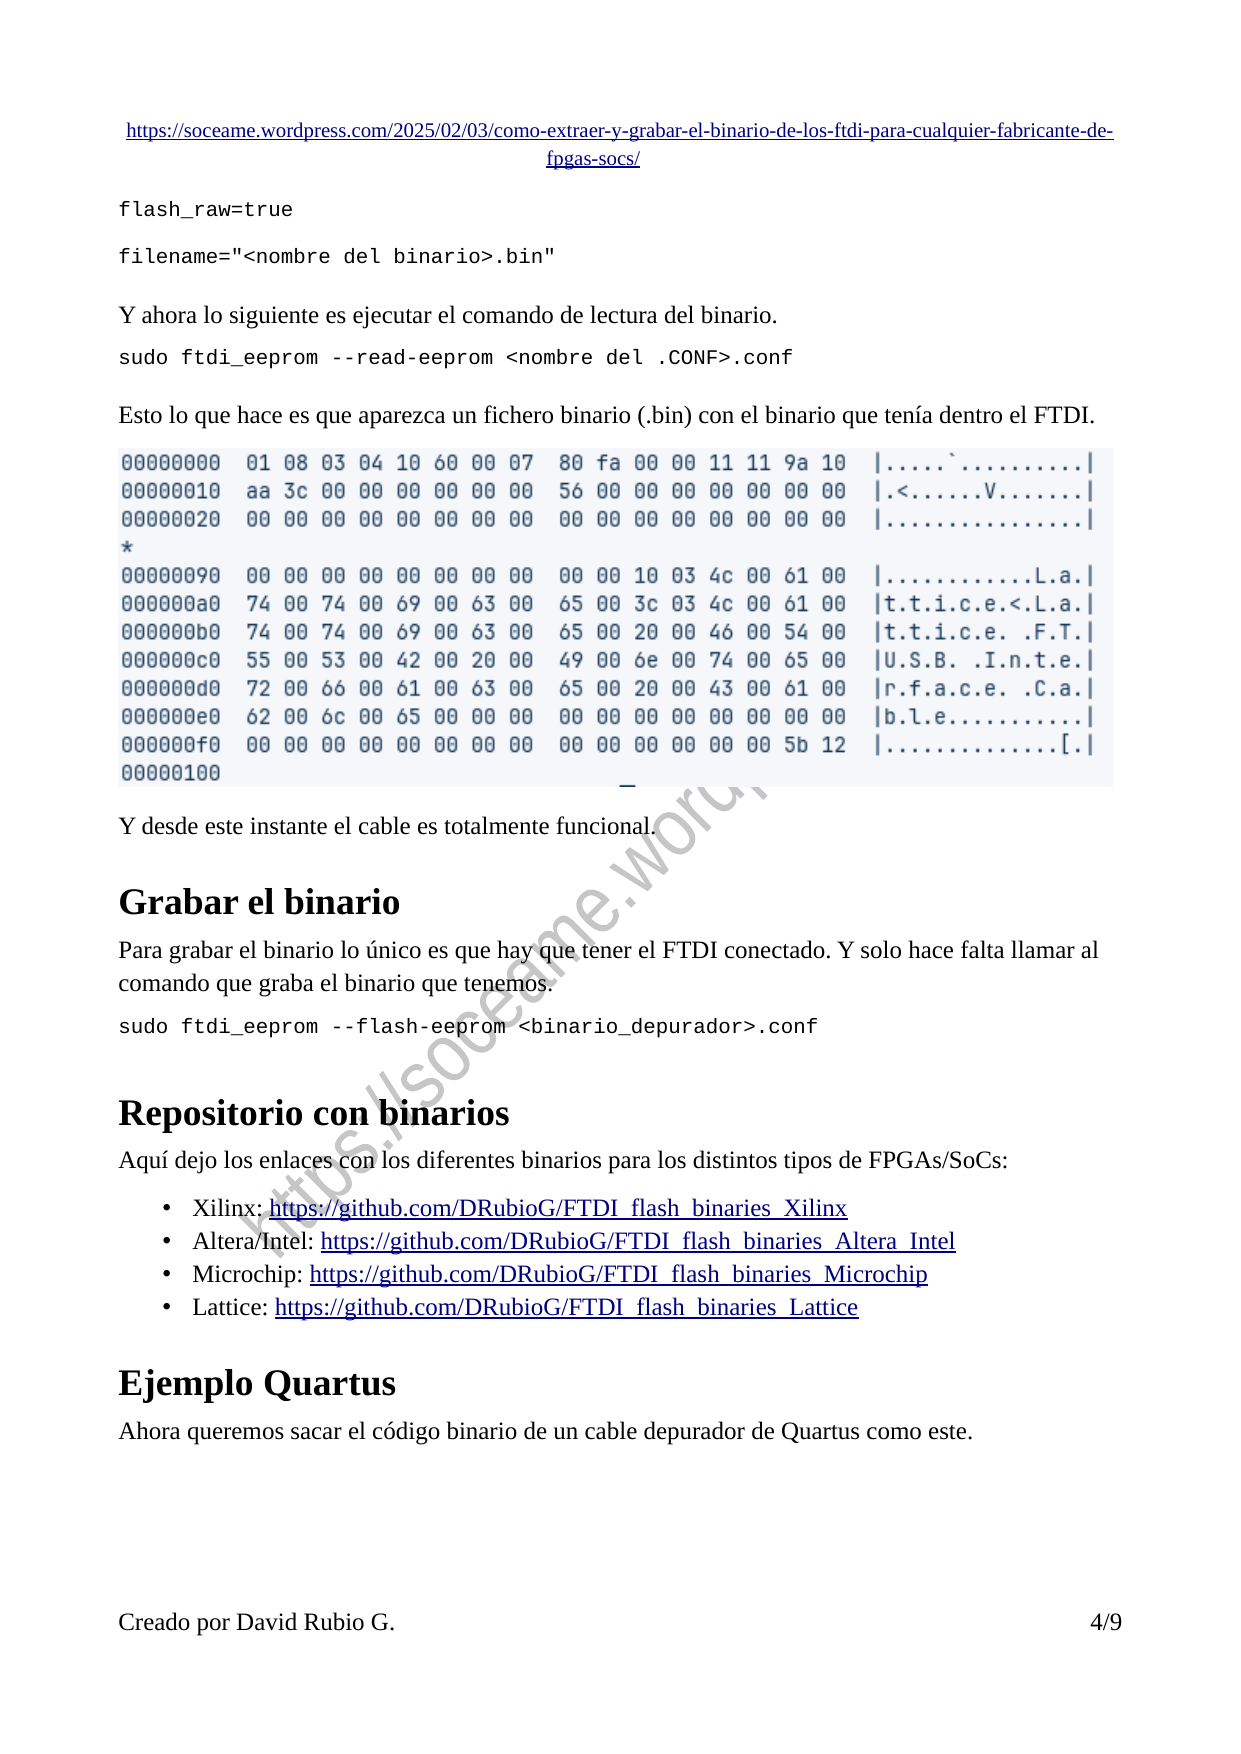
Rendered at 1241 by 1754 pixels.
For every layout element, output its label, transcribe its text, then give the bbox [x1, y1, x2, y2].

list Altera/Intel: https://github.com/DRubioG/FTDI_flash_binaries_Altera_Intel [262, 1226, 1122, 1255]
text sudo ftdi_eeprom --read-eeprom <nombre del .CONF>.conf [118, 347, 1122, 371]
subtitle Repositorio con binarios [374, 1090, 1122, 1133]
subtitle Ejemplo Quartus [118, 1361, 1122, 1404]
text sudo ftdi_eeprom --flash-eeprom <binario_depurador>.conf [118, 1016, 460, 1040]
list Xilinx: https://github.com/DRubioG/FTDI_flash_binaries_Xilinx [162, 1193, 276, 1222]
text Y ahora lo siguiente es ejecutar el comando de lectura del binario. [118, 300, 1122, 328]
text Esto lo que hace es que aparezca un fichero binario (.bin) con el binario que tenía dentro el FTDI. [118, 400, 1122, 429]
text Para grabar el binario lo único es que hay que tener el FTDI conectado. Y solo hace falta llamar al comando que graba el binario que tenemos. [118, 935, 1122, 997]
subtitle Repositorio con binarios [118, 1090, 392, 1133]
text sudo ftdi_eeprom --flash-eeprom <binario_depurador>.conf [496, 1016, 1122, 1040]
text Aquí dejo los enlaces con los diferentes binarios para los distintos tipos de FPGAs/SoCs: [365, 1146, 1122, 1174]
subtitle Grabar el binario [118, 880, 1122, 923]
text Aquí dejo los enlaces con los diferentes binarios para los distintos tipos de FPGAs/SoCs: [118, 1146, 341, 1174]
list Altera/Intel: https://github.com/DRubioG/FTDI_flash_binaries_Altera_Intel [162, 1226, 275, 1255]
text Ahora queremos sacar el código binario de un cable depurador de Quartus como este. [118, 1416, 1122, 1445]
text flash_raw=true [118, 199, 1122, 223]
subtitle Repositorio con binarios [396, 1090, 438, 1115]
text filename="<nombre del binario>.bin" [118, 247, 1122, 270]
text Y desde este instante el cable es totalmente funcional. [118, 811, 1122, 840]
list Microchip: https://github.com/DRubioG/FTDI_flash_binaries_Microchip [162, 1259, 1122, 1288]
picture [118, 448, 1114, 787]
list Xilinx: https://github.com/DRubioG/FTDI_flash_binaries_Xilinx [318, 1193, 1122, 1222]
list Lattice: https://github.com/DRubioG/FTDI_flash_binaries_Lattice [162, 1292, 1122, 1321]
